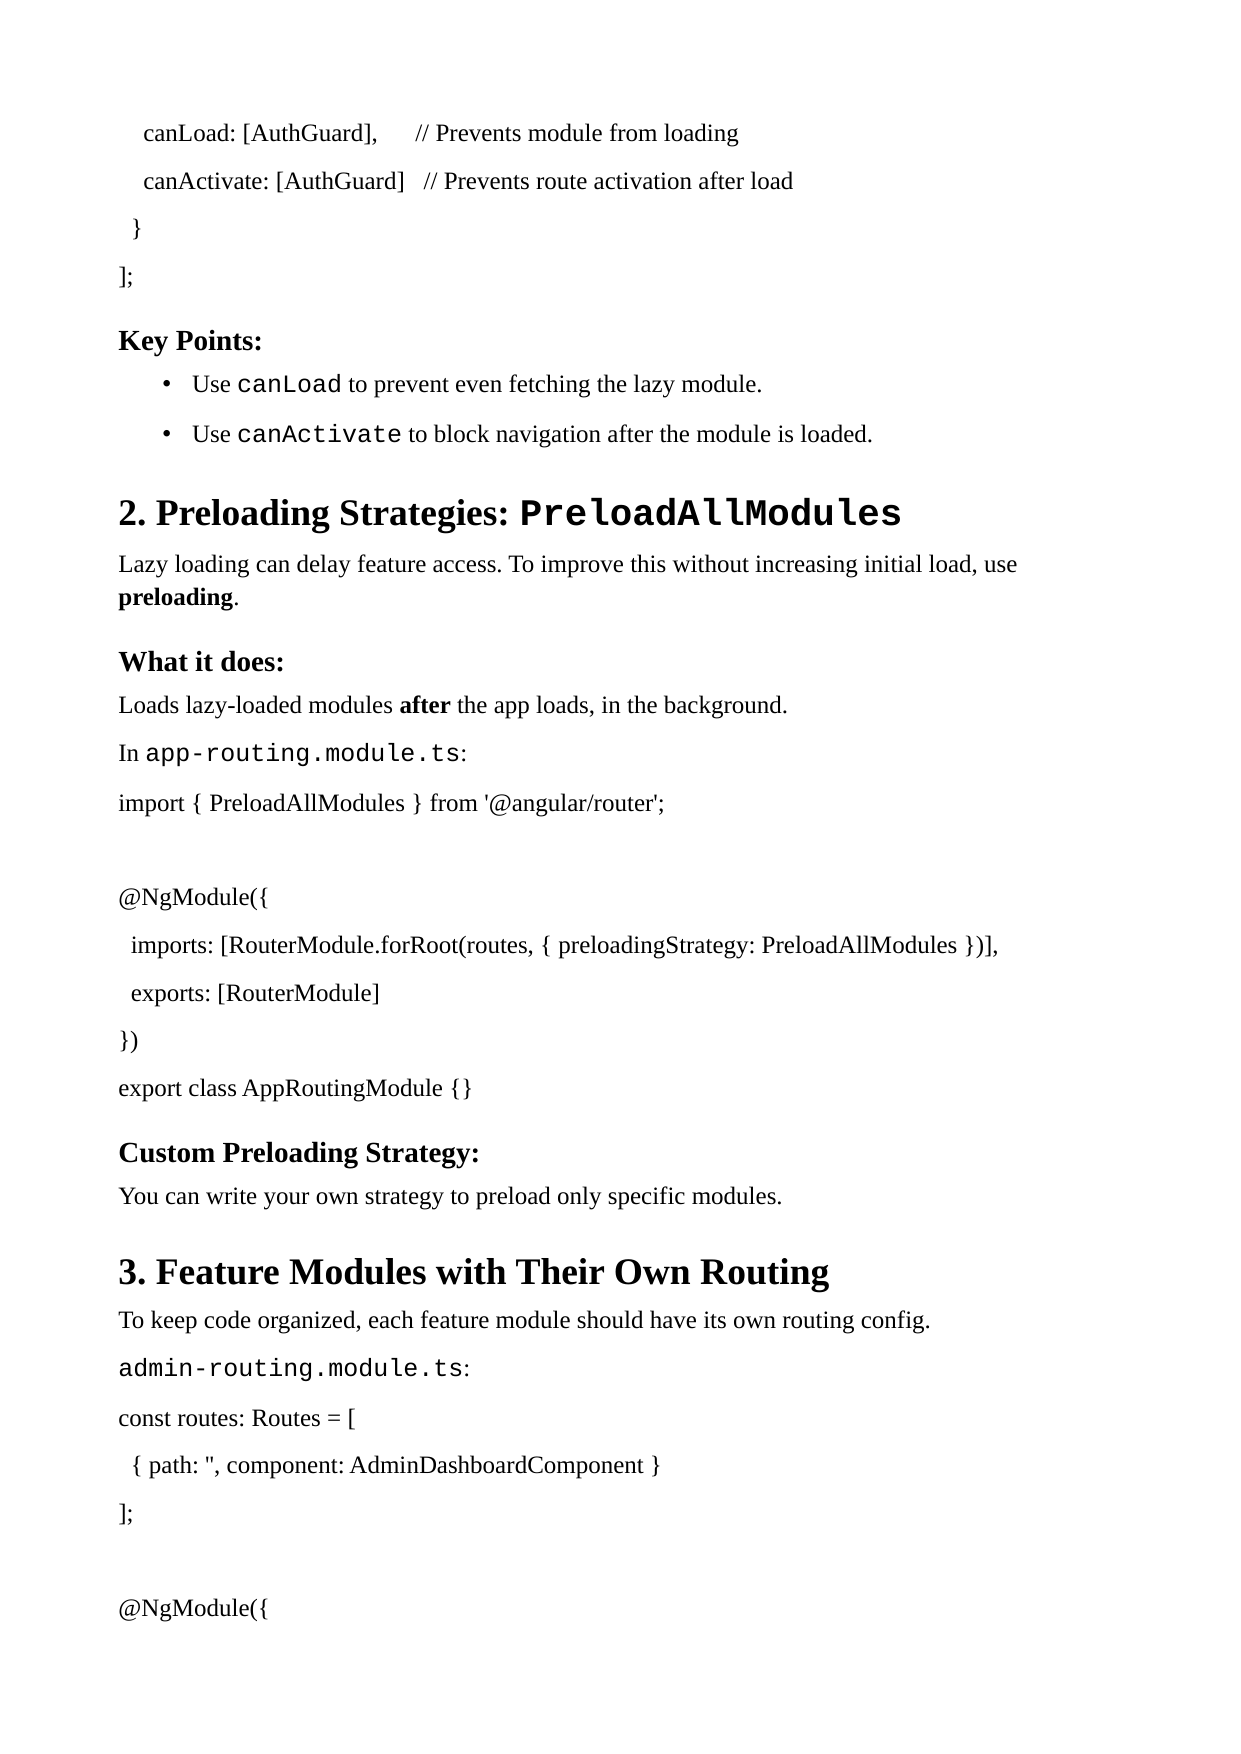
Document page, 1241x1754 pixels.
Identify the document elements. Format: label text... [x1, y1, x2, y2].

text admin-routing.module.ts: [118, 1353, 1122, 1383]
text } [118, 213, 1122, 242]
text @NgModule({ [118, 882, 1122, 911]
text canLoad: [AuthGuard], // Prevents module from loading [118, 118, 1122, 147]
text In app-routing.module.ts: [118, 738, 1122, 768]
text exports: [RouterModule] [118, 978, 1122, 1006]
text @NgModule({ [118, 1593, 1122, 1621]
subtitle 2. Preloading Strategies: PreloadAllModules [118, 490, 1122, 536]
text ]; [118, 261, 1122, 290]
text }) [118, 1025, 1122, 1054]
text export class AppRoutingModule {} [118, 1073, 1122, 1102]
subtitle 3. Feature Modules with Their Own Routing [118, 1249, 1122, 1293]
text { path: '', component: AdminDashboardComponent } [118, 1450, 1122, 1479]
text You can write your own strategy to preload only specific modules. [118, 1181, 1122, 1210]
text canActivate: [AuthGuard] // Prevents route activation after load [118, 166, 1122, 194]
text Lazy loading can delay feature access. To improve this without increasing initial load, use preloading. [118, 549, 1122, 611]
list Use canActivate to block navigation after the module is loaded. [162, 419, 1122, 450]
text imports: [RouterModule.forRoot(routes, { preloadingStrategy: PreloadAllModules })], [118, 930, 1122, 959]
text const routes: Routes = [ [118, 1403, 1122, 1431]
text ]; [118, 1498, 1122, 1527]
text Loads lazy-loaded modules after the app loads, in the background. [118, 690, 1122, 719]
text To keep code organized, each feature module should have its own routing config. [118, 1305, 1122, 1334]
subtitle What it does: [118, 644, 1122, 677]
subtitle Key Points: [118, 323, 1122, 357]
list Use canLoad to prevent even fetching the lazy module. [162, 369, 1122, 400]
subtitle Custom Preloading Strategy: [118, 1135, 1122, 1168]
text import { PreloadAllModules } from '@angular/router'; [118, 788, 1122, 816]
